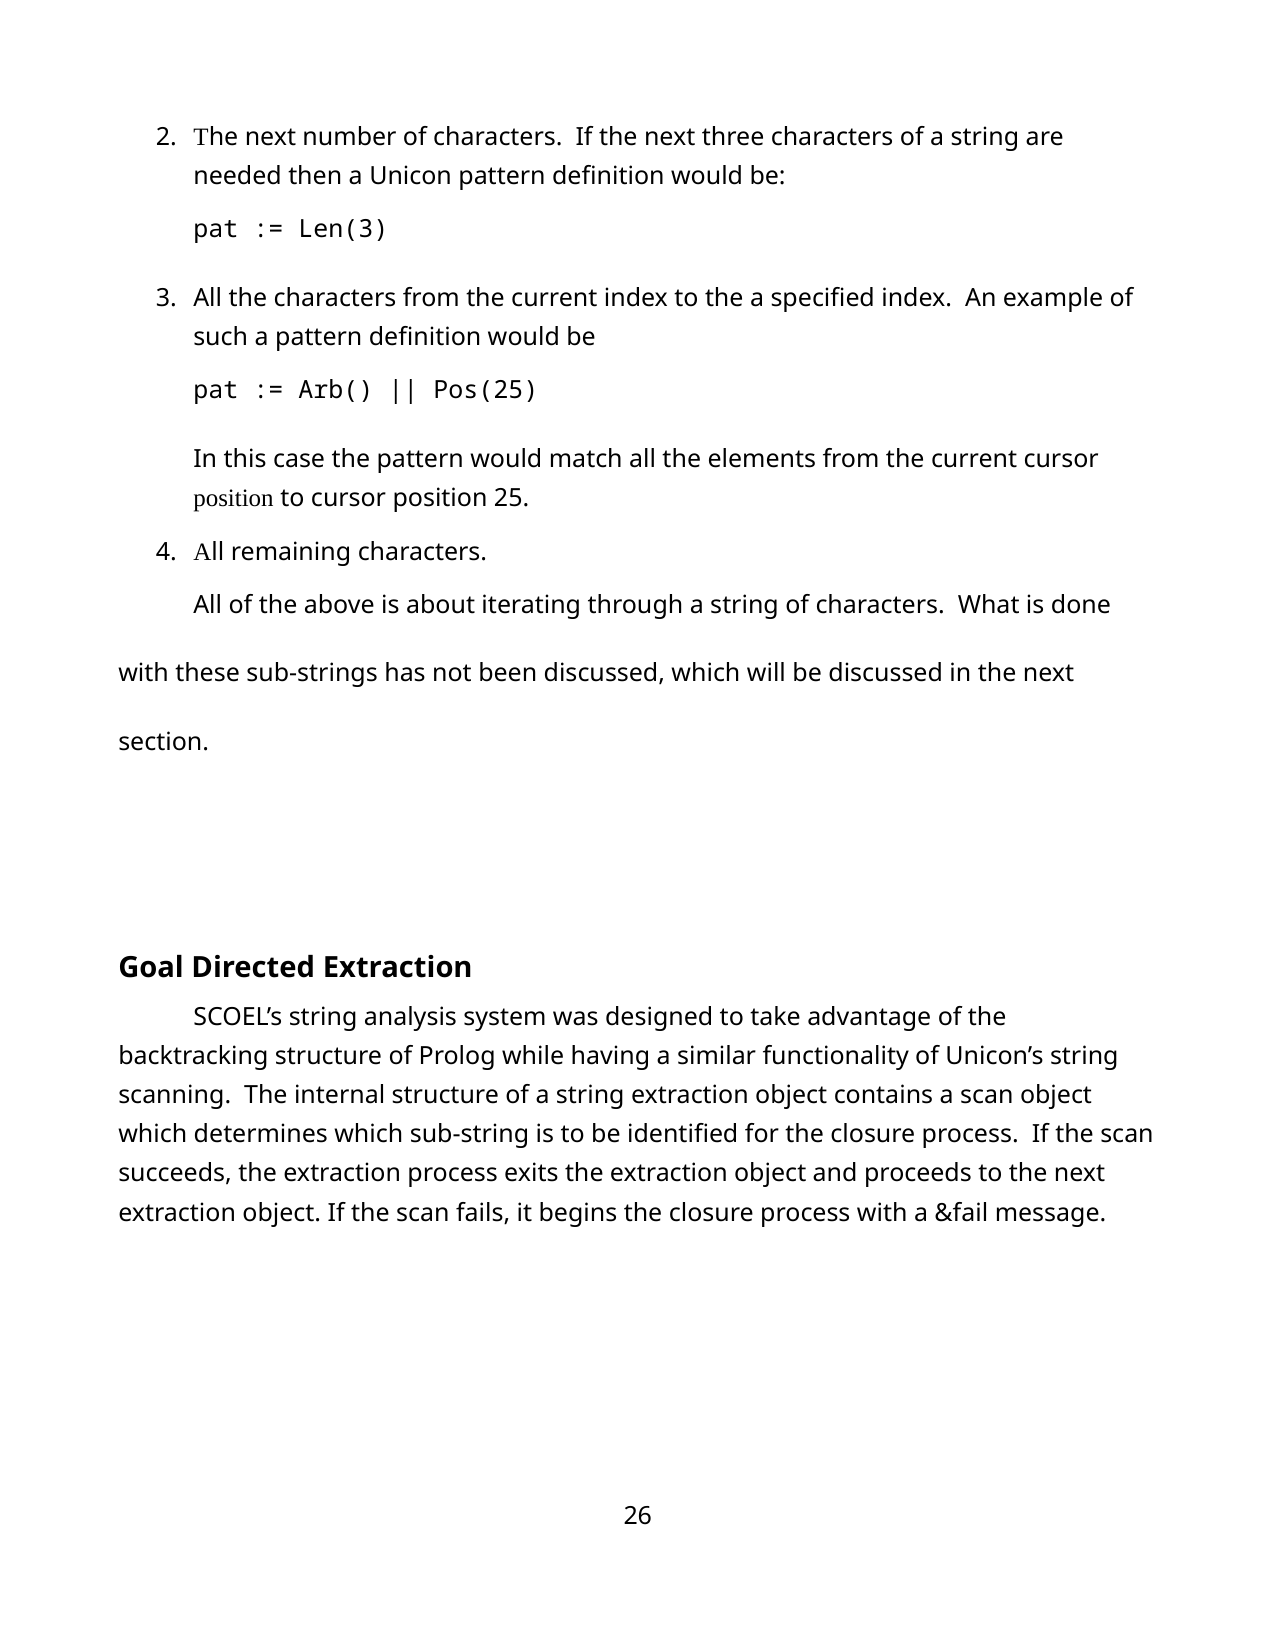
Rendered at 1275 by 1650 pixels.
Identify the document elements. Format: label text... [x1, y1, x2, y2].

list The next number of characters. If the next three characters of a string are needed then a Unicon pattern definition would be: [156, 118, 1157, 191]
list pat := Len(3) [156, 211, 1157, 245]
list All remaining characters. [156, 533, 1157, 567]
subtitle Goal Directed Extraction [118, 946, 1157, 986]
list pat := Arb() || Pos(25) [156, 372, 1157, 406]
text All of the above is about iterating through a string of characters. What is done with these sub-strings has not been discussed, which will be discussed in the next section. [118, 587, 1157, 757]
list All the characters from the current index to the a specified index. An example of such a pattern definition would be [156, 279, 1157, 352]
text SCOEL’s string analysis system was designed to take advantage of the backtracking structure of Prolog while having a similar functionality of Unicon’s string scanning. The internal structure of a string extraction object contains a scan object which determines which sub-string is to be identified for the closure process. If the scan succeeds, the extraction process exits the extraction object and proceeds to the next extraction object. If the scan fails, it begins the closure process with a &fail message. [118, 998, 1157, 1228]
list In this case the pattern would match all the elements from the current cursor position to cursor position 25. [156, 440, 1157, 513]
